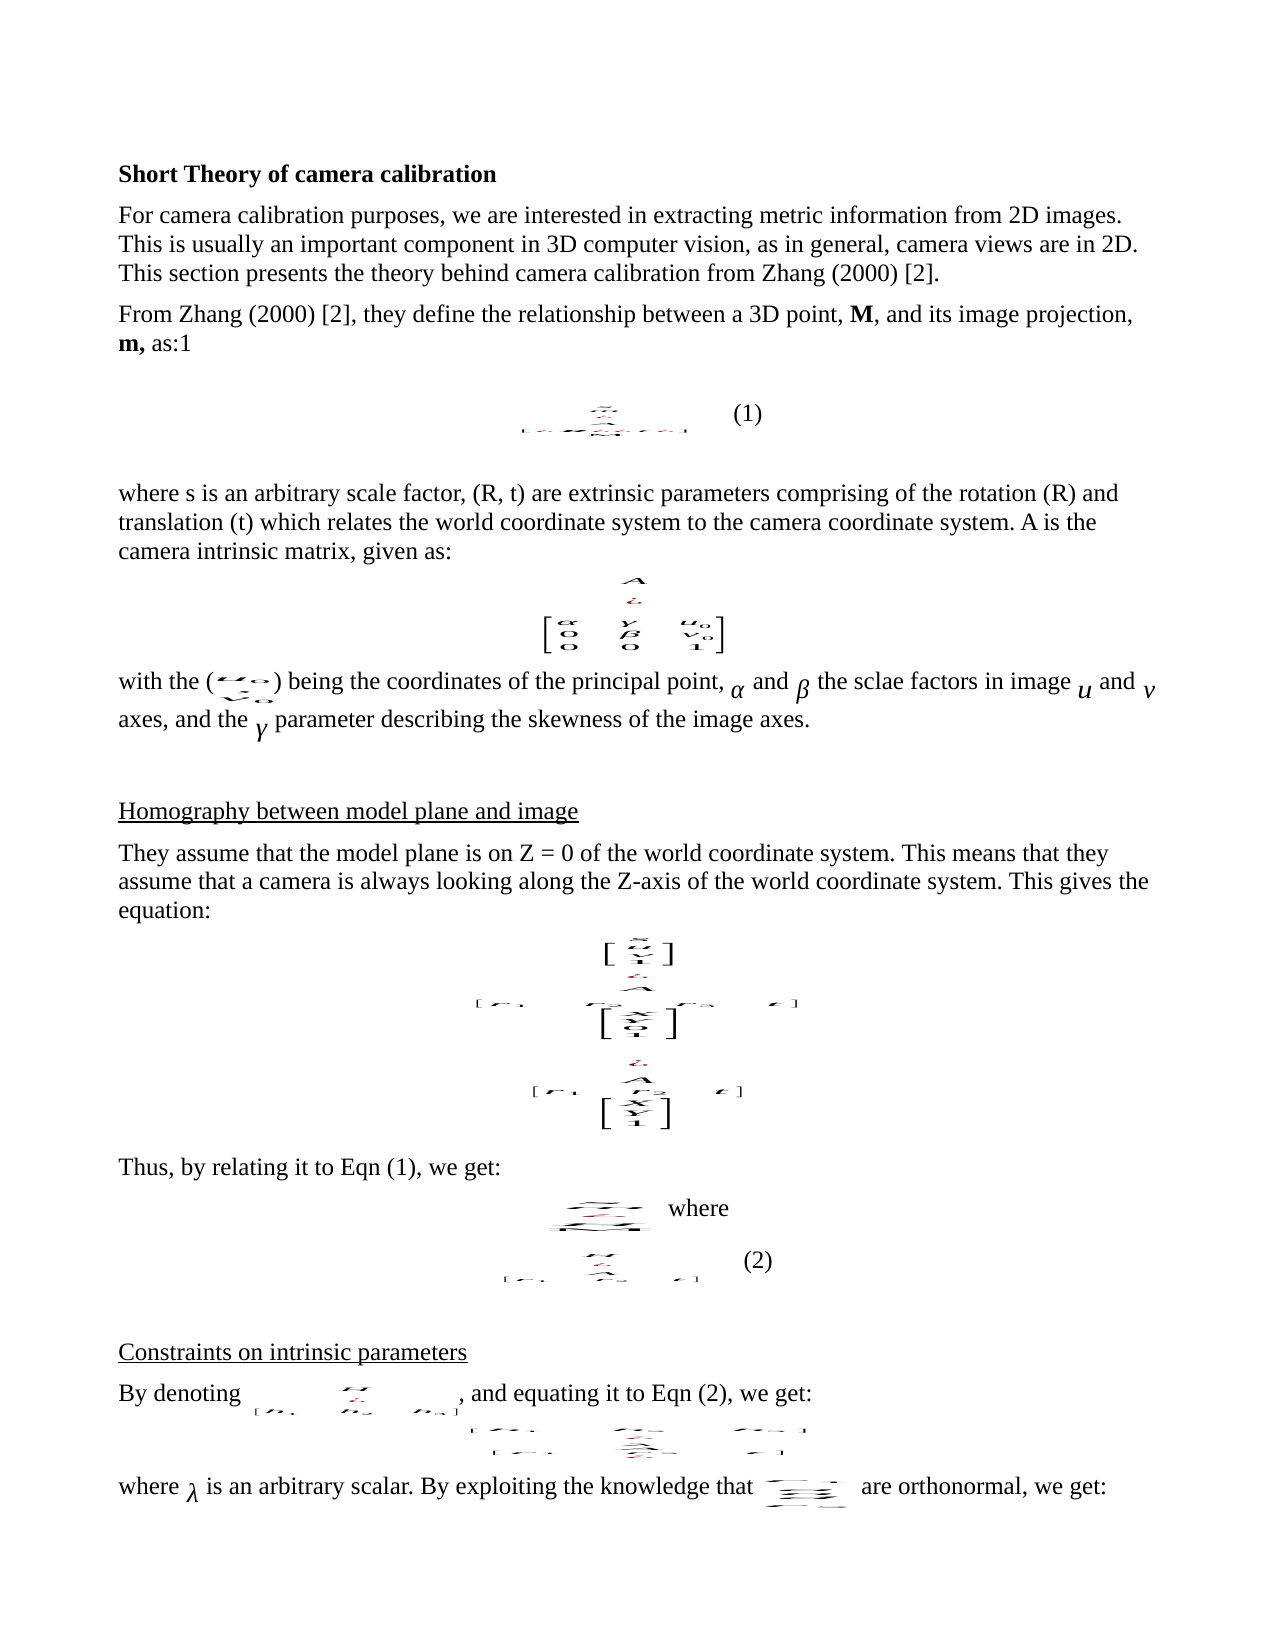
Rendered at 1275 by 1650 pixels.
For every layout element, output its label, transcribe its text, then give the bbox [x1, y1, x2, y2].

text From Zhang (2000) [2], they define the relationship between a 3D point, M, and its image projection, m, as:1 [118, 299, 1157, 357]
text They assume that the model plane is on Z = 0 of the world coordinate system. This means that they assume that a camera is always looking along the Z-axis of the world coordinate system. This gives the equation: [118, 838, 1157, 924]
text Homography between model plane and image [118, 796, 1157, 825]
text For camera calibration purposes, we are interested in extracting metric information from 2D images. This is usually an important component in 3D computer vision, as in general, camera views are in 2D. This section presents the theory behind camera calibration from Zhang (2000) [2]. [118, 201, 1157, 287]
text Short Theory of camera calibration [118, 159, 1157, 188]
text Constraints on intrinsic parameters [118, 1337, 1157, 1365]
text where s is an arbitrary scale factor, (R, t) are extrinsic parameters comprising of the rotation (R) and translation (t) which relates the world coordinate system to the camera coordinate system. A is the camera intrinsic matrix, given as: [118, 449, 1157, 564]
text By denoting , and equating it to Eqn (2), we get: [118, 1378, 1157, 1416]
text where [118, 1193, 1157, 1232]
text where is an arbitrary scalar. By exploiting the knowledge that are orthonormal, we get: [118, 1471, 1157, 1509]
text with the () being the coordinates of the principal point, and the sclae factors in image and axes, and the parameter describing the skewness of the image axes. [118, 666, 1157, 743]
text Thus, by relating it to Eqn (1), we get: [118, 1152, 1157, 1181]
text (2) [118, 1245, 1157, 1283]
text (1) [118, 369, 1157, 437]
